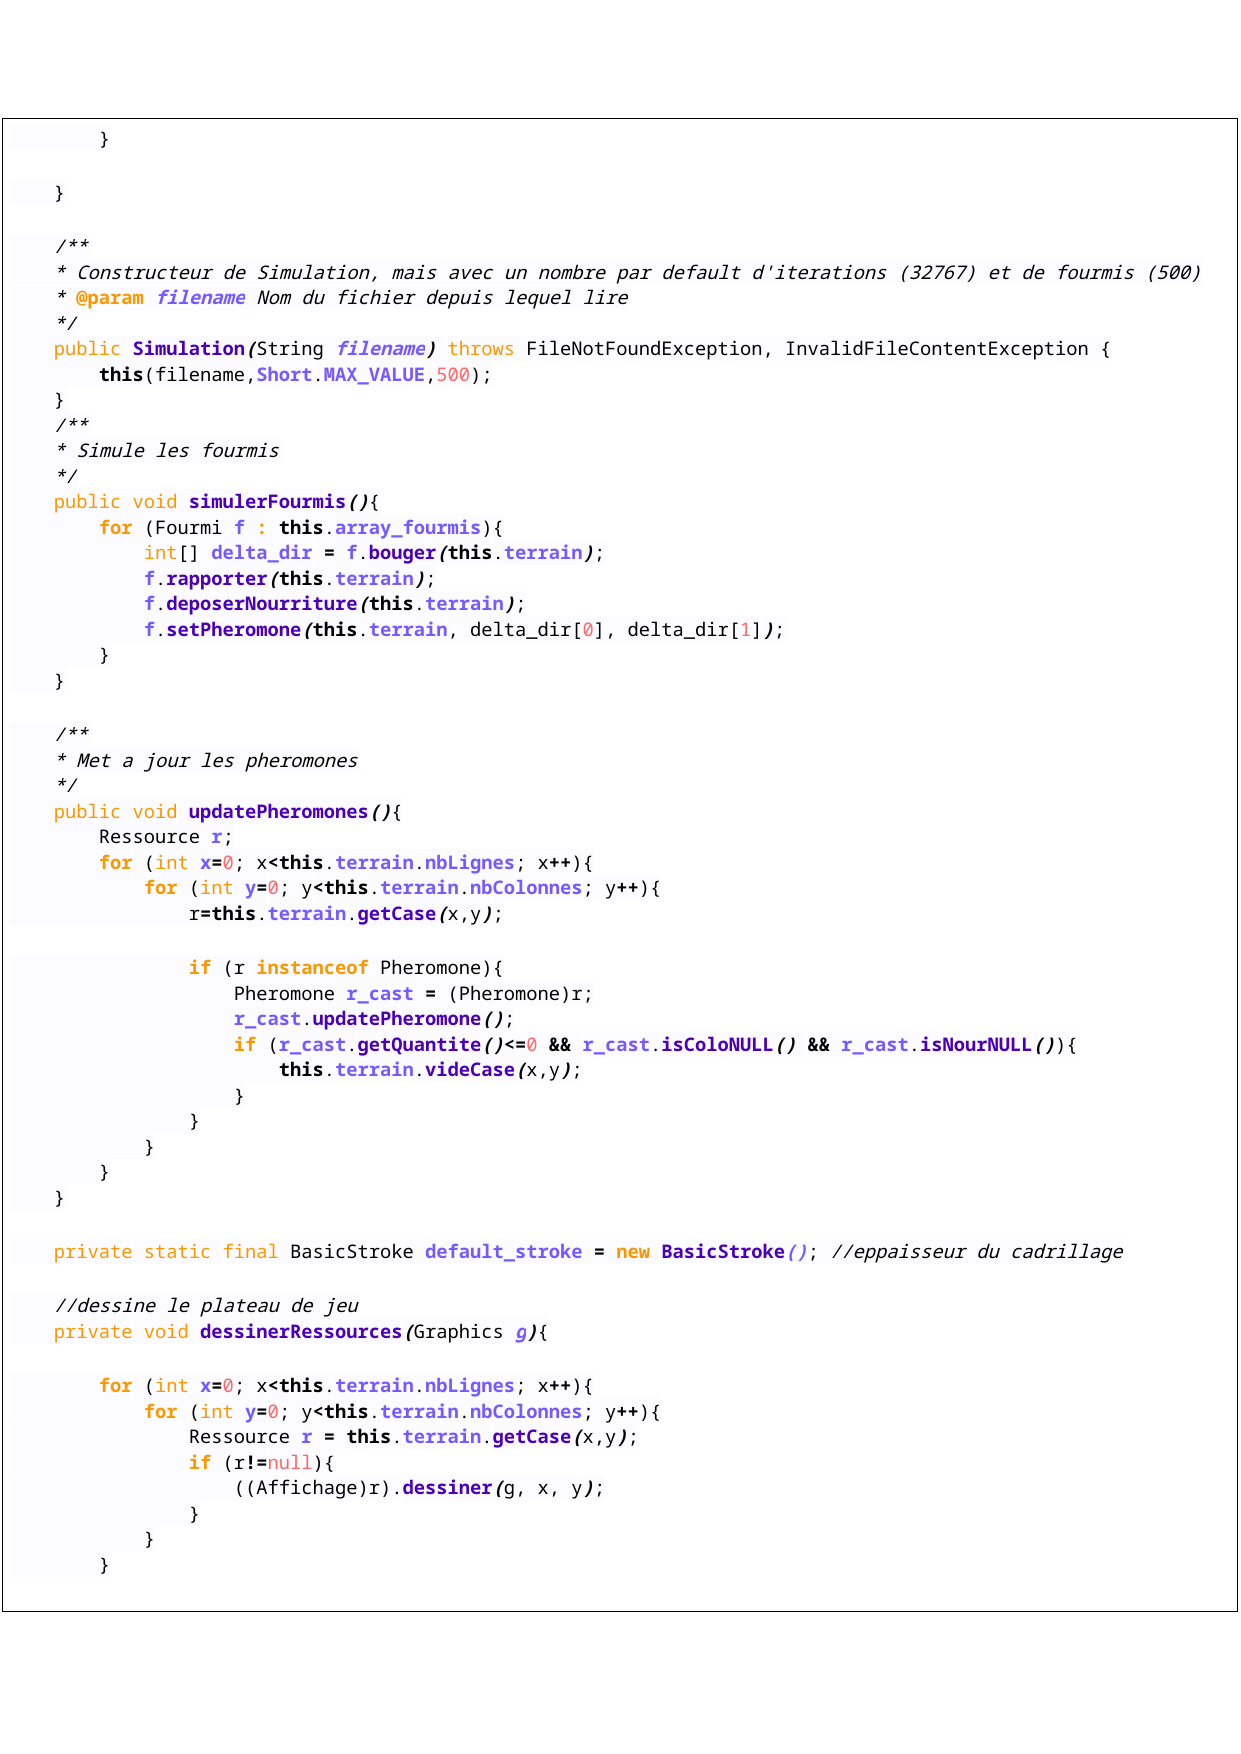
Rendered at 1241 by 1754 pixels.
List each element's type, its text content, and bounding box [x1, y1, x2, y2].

table_header } } /** * Constructeur de Simulation, mais avec un nombre par default d'iterations (32767) et de fourmis (500) * @param filename Nom du fichier depuis lequel lire */ public Simulation(String filename) throws FileNotFoundException, InvalidFileContentException { this(filename,Short.MAX_VALUE,500); } /** * Simule les fourmis */ public void simulerFourmis(){ for (Fourmi f : this.array_fourmis){ int[] delta_dir = f.bouger(this.terrain); f.rapporter(this.terrain); f.deposerNourriture(this.terrain); f.setPheromone(this.terrain, delta_dir[0], delta_dir[1]); } } /** * Met a jour les pheromones */ public void updatePheromones(){ Ressource r; for (int x=0; x<this.terrain.nbLignes; x++){ for (int y=0; y<this.terrain.nbColonnes; y++){ r=this.terrain.getCase(x,y); if (r instanceof Pheromone){ Pheromone r_cast = (Pheromone)r; r_cast.updatePheromone(); if (r_cast.getQuantite()<=0 && r_cast.isColoNULL() && r_cast.isNourNULL()){ this.terrain.videCase(x,y); } } } } } private static final BasicStroke default_stroke = new BasicStroke(); //eppaisseur du cadrillage //dessine le plateau de jeu private void dessinerRessources(Graphics g){ for (int x=0; x<this.terrain.nbLignes; x++){ for (int y=0; y<this.terrain.nbColonnes; y++){ Ressource r = this.terrain.getCase(x,y); if (r!=null){ ((Affichage)r).dessiner(g, x, y); } } } [3, 119, 1237, 1611]
